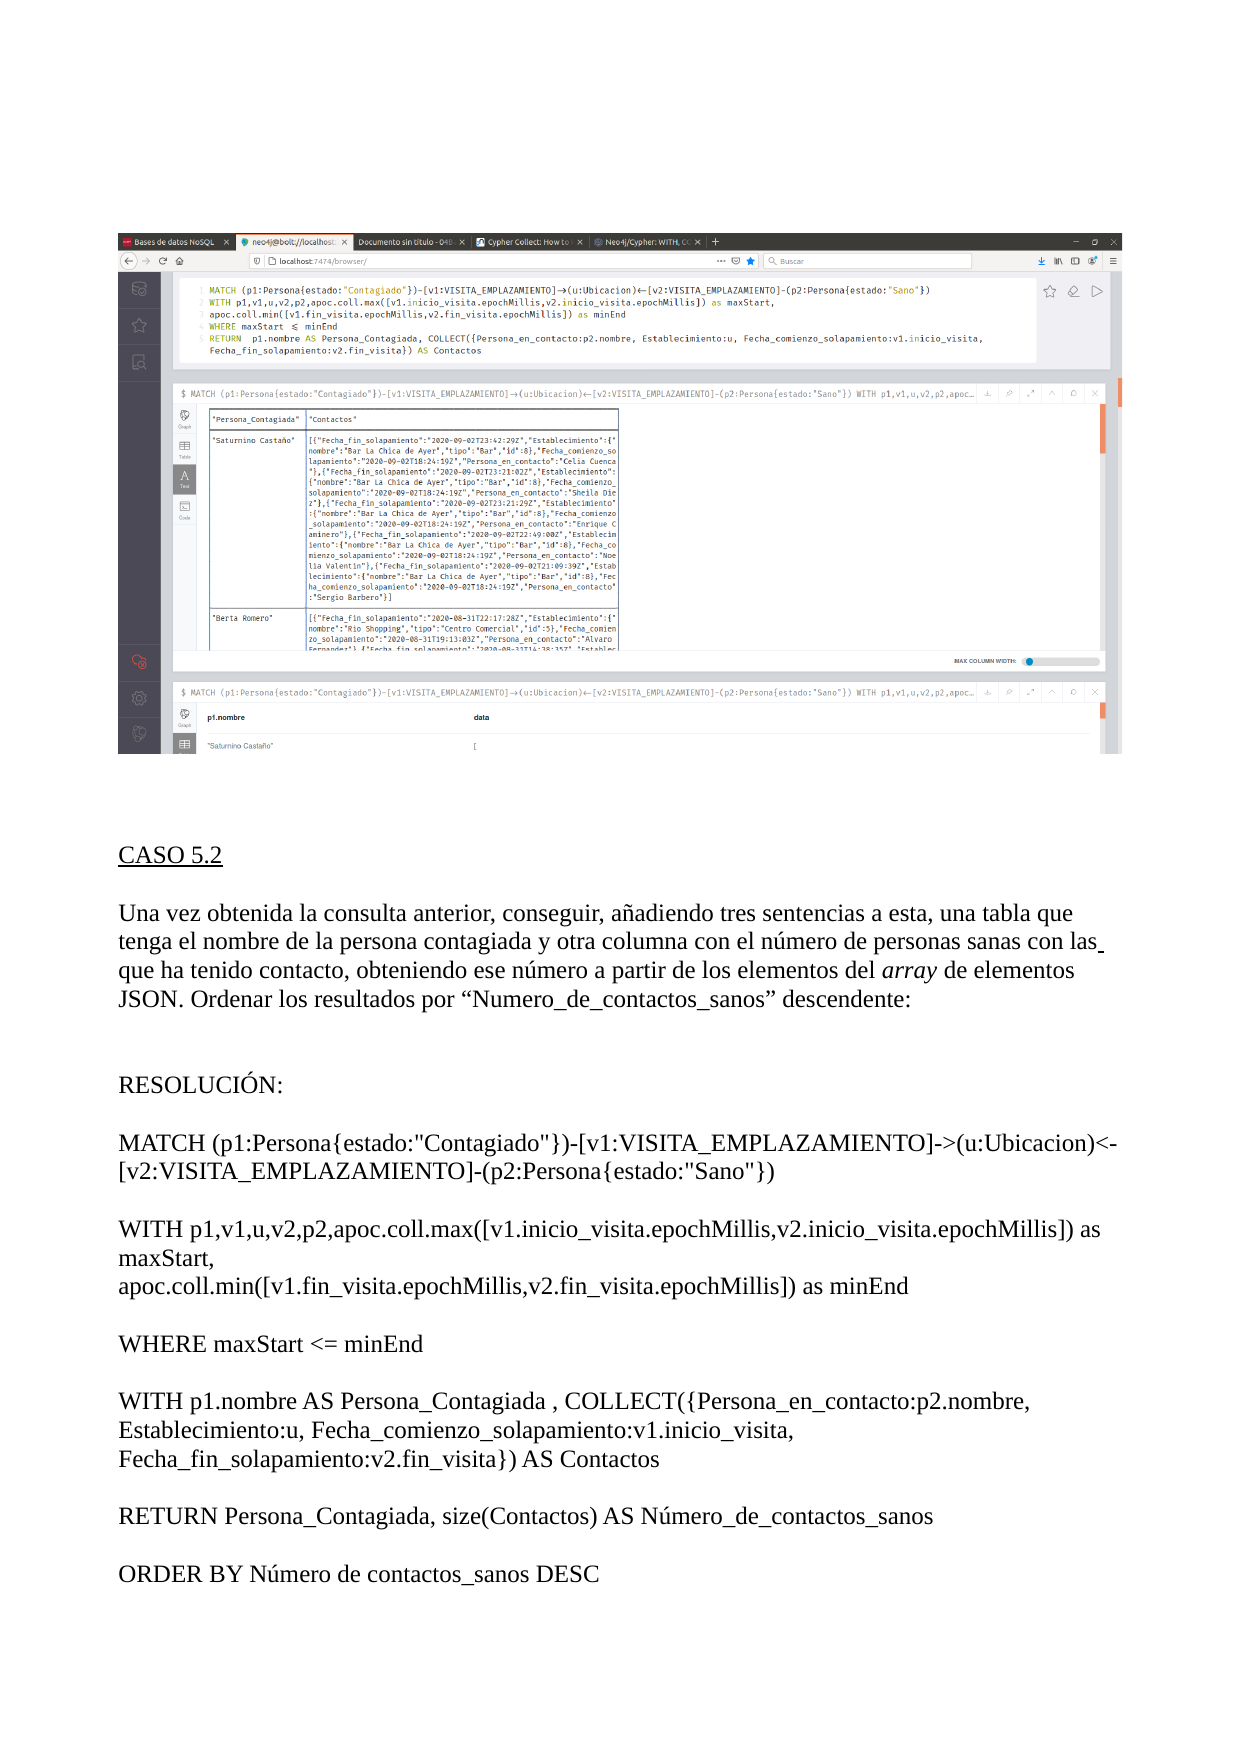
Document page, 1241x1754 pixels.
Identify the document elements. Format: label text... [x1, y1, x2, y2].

text WITH p1,v1,u,v2,p2,apoc.coll.max([v1.inicio_visita.epochMillis,v2.inicio_visita.epochMillis]) as maxStart, [118, 1214, 1122, 1271]
text WITH p1.nombre AS Persona_Contagiada , COLLECT({Persona_en_contacto:p2.nombre, Establecimiento:u, Fecha_comienzo_solapamiento:v1.inicio_visita, Fecha_fin_solapamiento:v2.fin_visita}) AS Contactos [118, 1358, 1122, 1473]
text RETURN Persona_Contagiada, size(Contactos) AS Número_de_contactos_sanos [118, 1473, 1122, 1530]
text RESOLUCIÓN: [118, 1070, 1122, 1099]
text Una vez obtenida la consulta anterior, conseguir, añadiendo tres sentencias a esta, una tabla que tenga el nombre de la persona contagiada y otra columna con el número de personas sanas con las que ha tenido contacto, obteniendo ese número a partir de los elementos del array de elementos JSON. Ordenar los resultados por “Numero_de_contactos_sanos” descendente: [118, 898, 1122, 1013]
picture [118, 233, 1123, 754]
text apoc.coll.min([v1.fin_visita.epochMillis,v2.fin_visita.epochMillis]) as minEnd [118, 1271, 1122, 1300]
text CASO 5.2 [118, 840, 1122, 869]
text ORDER BY Número de contactos_sanos DESC [118, 1530, 1122, 1588]
text WHERE maxStart <= minEnd [118, 1329, 1122, 1358]
text MATCH (p1:Persona{estado:"Contagiado"})-[v1:VISITA_EMPLAZAMIENTO]->(u:Ubicacion)<-[v2:VISITA_EMPLAZAMIENTO]-(p2:Persona{estado:"Sano"}) [118, 1128, 1122, 1185]
